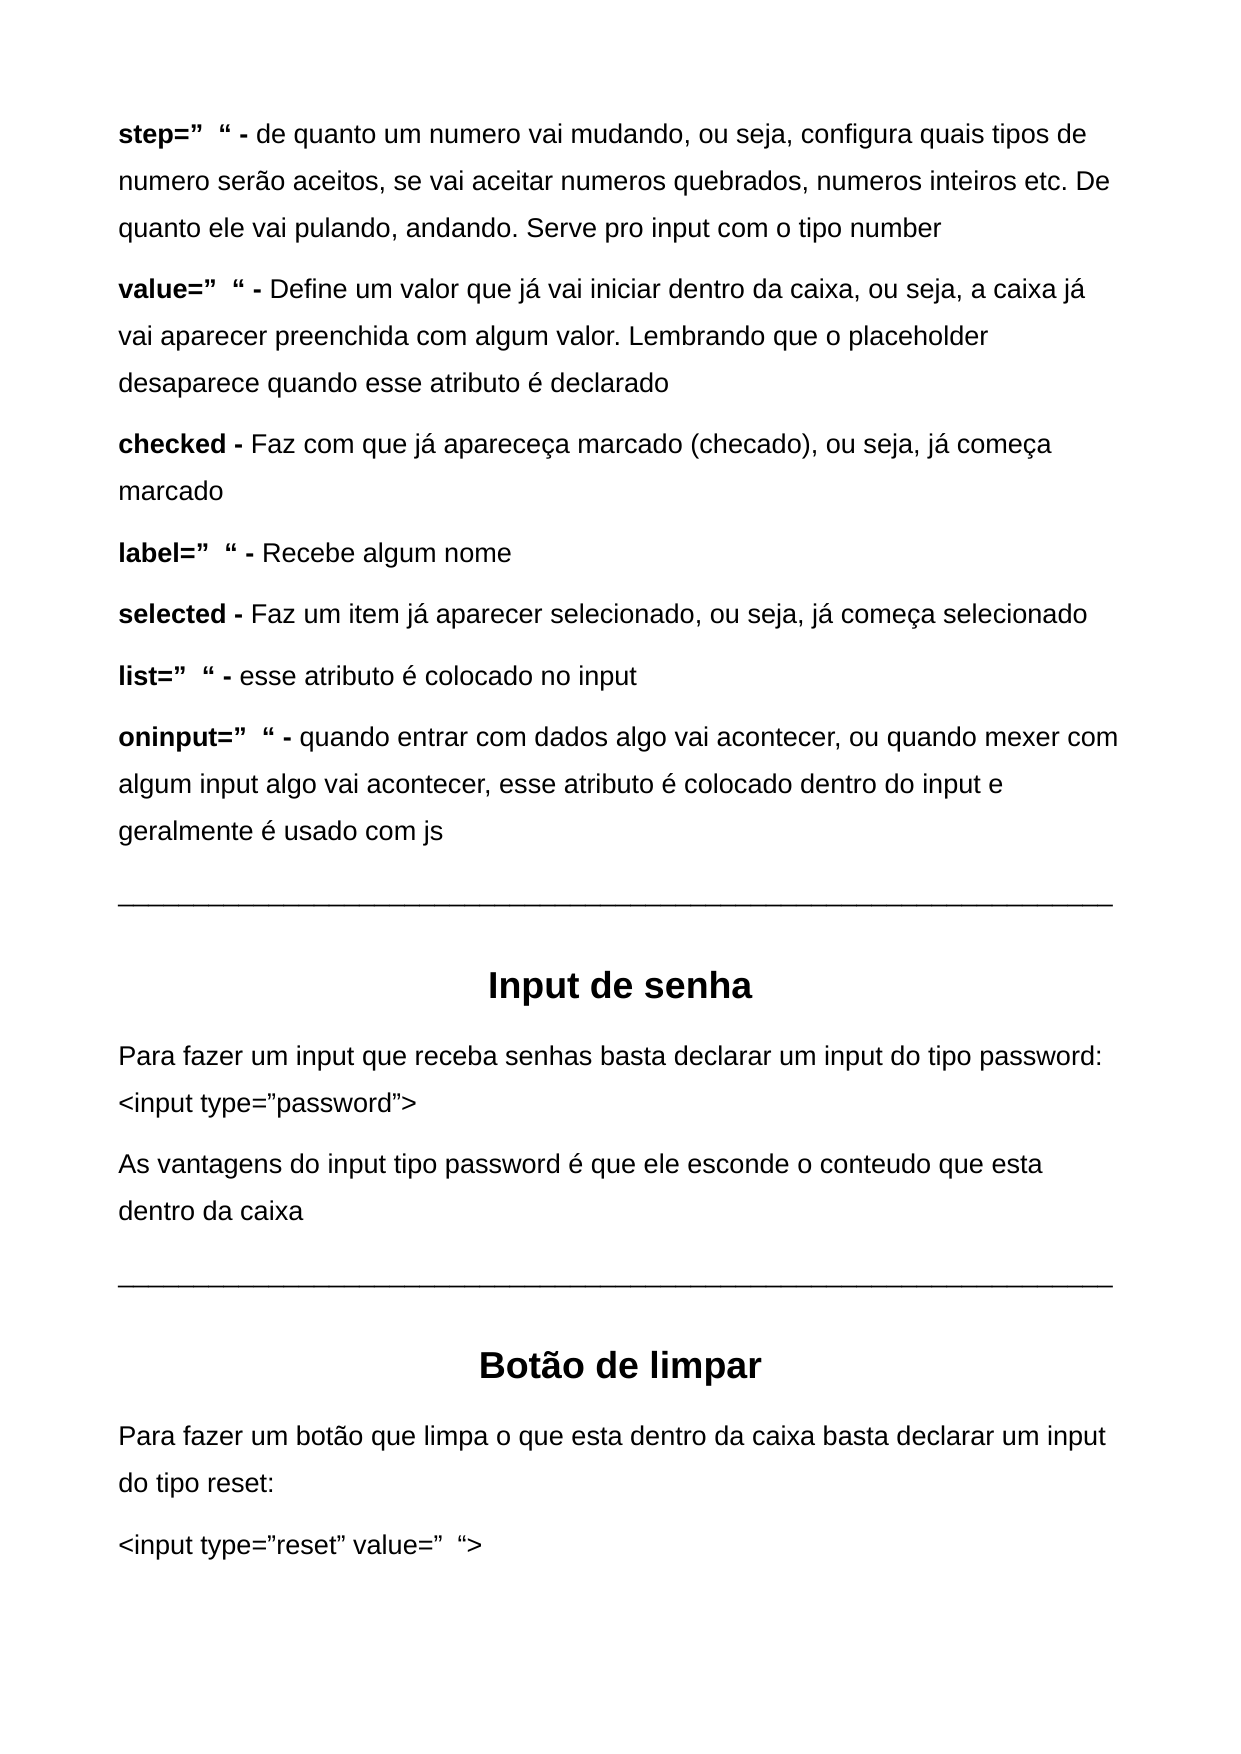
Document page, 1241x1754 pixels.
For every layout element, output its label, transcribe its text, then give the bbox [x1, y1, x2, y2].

subtitle Botão de limpar [118, 1343, 1122, 1386]
subtitle Input de senha [118, 963, 1122, 1006]
text Para fazer um botão que limpa o que esta dentro da caixa basta declarar um input do tipo reset: [118, 1420, 1122, 1498]
text As vantagens do input tipo password é que ele esconde o conteudo que esta dentro da caixa [118, 1148, 1122, 1227]
text step=” “ - de quanto um numero vai mudando, ou seja, configura quais tipos de numero serão aceitos, se vai aceitar numeros quebrados, numeros inteiros etc. De quanto ele vai pulando, andando. Serve pro input com o tipo number [118, 118, 1122, 243]
text label=” “ - Recebe algum nome [118, 537, 1122, 568]
text __________________________________________________________________ [118, 1257, 1122, 1288]
text value=” “ - Define um valor que já vai iniciar dentro da caixa, ou seja, a caixa já vai aparecer preenchida com algum valor. Lembrando que o placeholder desaparece quando esse atributo é declarado [118, 273, 1122, 398]
text list=” “ - esse atributo é colocado no input [118, 660, 1122, 691]
text Para fazer um input que receba senhas basta declarar um input do tipo password: <input type=”password”> [118, 1040, 1122, 1118]
text checked - Faz com que já apareceça marcado (checado), ou seja, já começa marcado [118, 428, 1122, 507]
text __________________________________________________________________ [118, 876, 1122, 908]
text oninput=” “ - quando entrar com dados algo vai acontecer, ou quando mexer com algum input algo vai acontecer, esse atributo é colocado dentro do input e geralmente é usado com js [118, 721, 1122, 846]
text selected - Faz um item já aparecer selecionado, ou seja, já começa selecionado [118, 598, 1122, 629]
text <input type=”reset” value=” “> [118, 1529, 1122, 1560]
